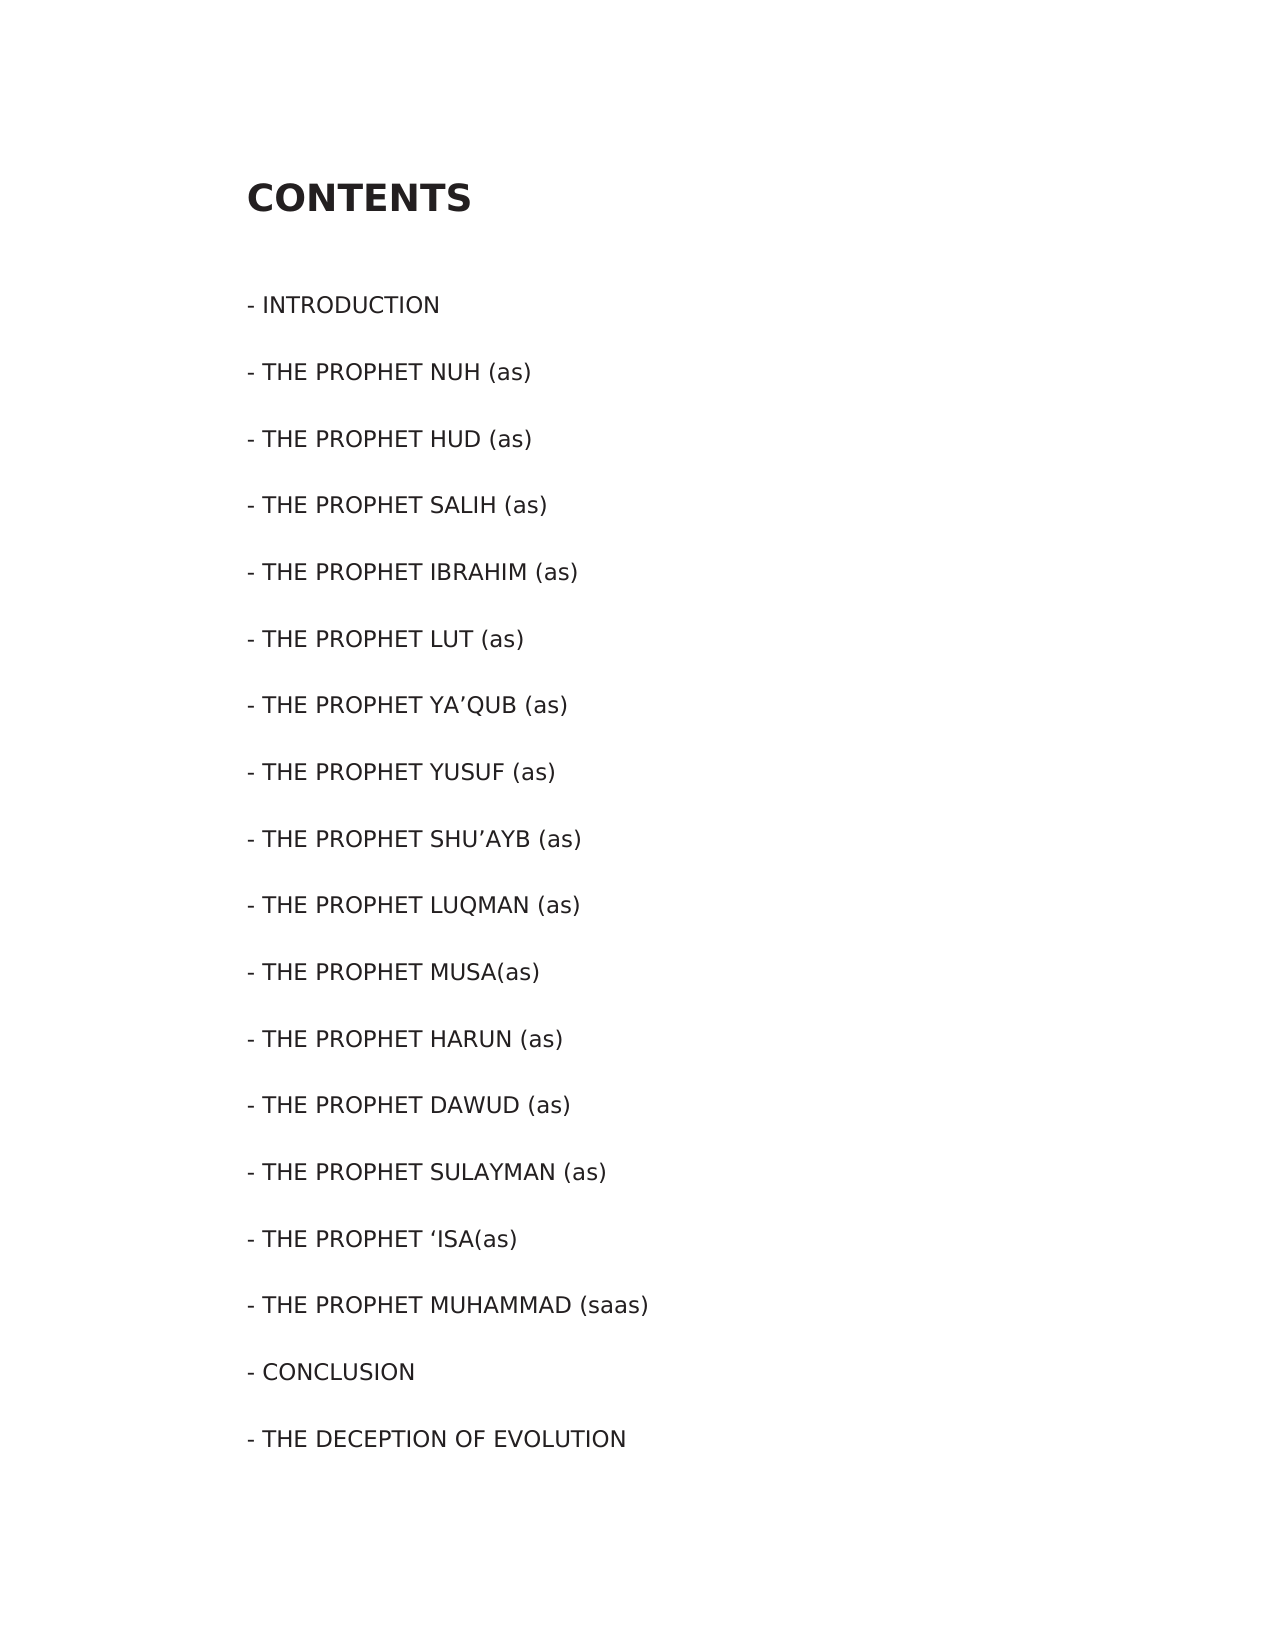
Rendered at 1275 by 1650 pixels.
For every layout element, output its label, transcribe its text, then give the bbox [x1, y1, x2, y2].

text - THE PROPHET MUSA(as) [187, 954, 1070, 987]
text - THE PROPHET LUQMAN (as) [187, 887, 1070, 920]
text - CONCLUSION [187, 1354, 1070, 1387]
text - THE PROPHET LUT (as) [187, 620, 1070, 654]
text - THE PROPHET HARUN (as) [187, 1020, 1070, 1054]
text - THE PROPHET YUSUF (as) [187, 754, 1070, 787]
text - THE PROPHET IBRAHIM (as) [187, 554, 1070, 587]
text - THE PROPHET MUHAMMAD (saas) [187, 1287, 1070, 1320]
text - THE PROPHET NUH (as) [187, 354, 1070, 387]
text - THE PROPHET SHU’AYB (as) [187, 820, 1070, 854]
text - THE PROPHET YA’QUB (as) [187, 687, 1070, 720]
text - THE PROPHET SULAYMAN (as) [187, 1154, 1070, 1187]
text - THE DECEPTION OF EVOLUTION [187, 1420, 1070, 1454]
text - THE PROPHET SALIH (as) [187, 487, 1070, 520]
text - THE PROPHET DAWUD (as) [187, 1087, 1070, 1120]
text - INTRODUCTION [187, 287, 1070, 320]
text CONTENTS [187, 177, 1070, 220]
text - THE PROPHET HUD (as) [187, 420, 1070, 454]
text - THE PROPHET ‘ISA(as) [187, 1220, 1070, 1254]
